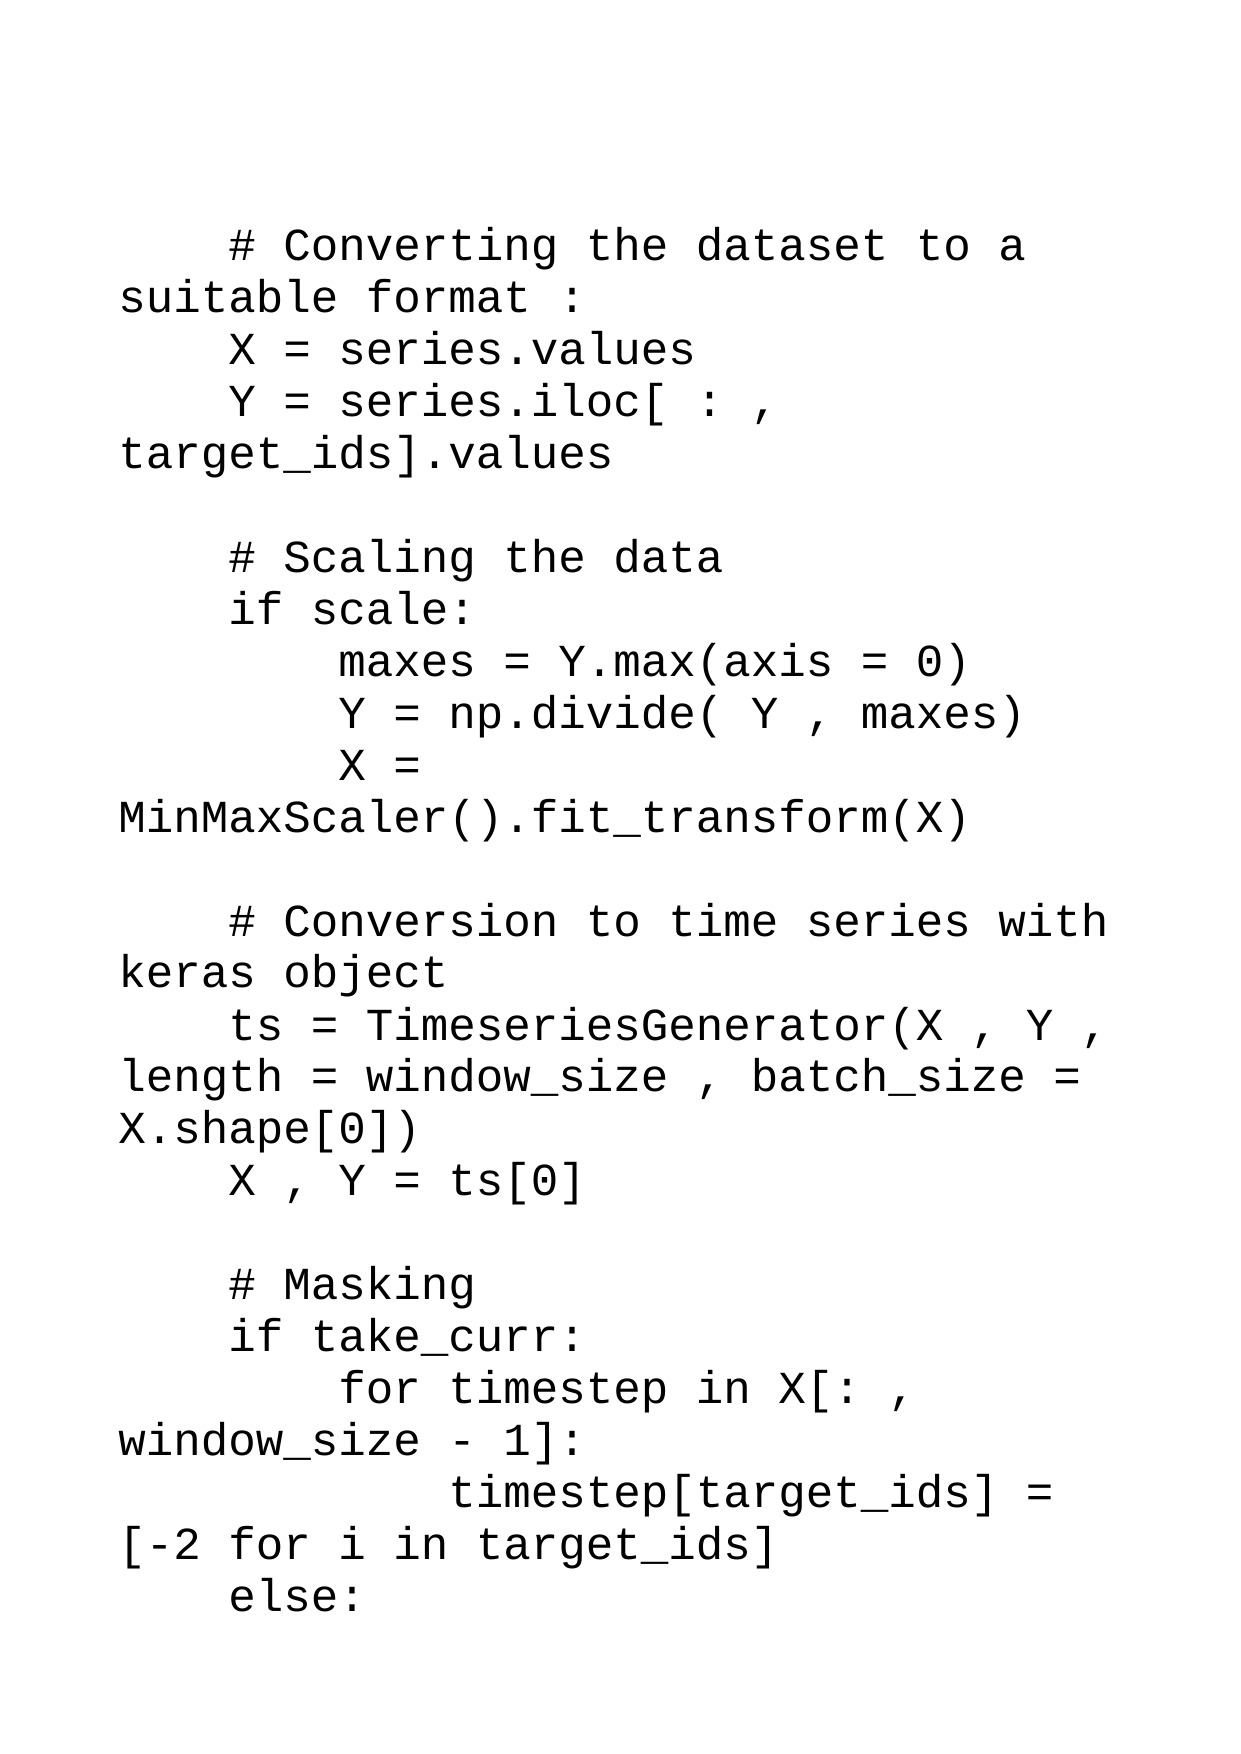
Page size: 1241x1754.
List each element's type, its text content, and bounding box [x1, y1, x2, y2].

text # Scaling the data [118, 534, 1122, 586]
text Y = series.iloc[ : , target_ids].values [118, 378, 1122, 482]
text ts = TimeseriesGenerator(X , Y , length = window_size , batch_size = X.shape[0]) [118, 1002, 1122, 1158]
text Y = np.divide( Y , maxes) [118, 690, 1122, 742]
text else: [118, 1573, 1122, 1626]
text X = series.values [118, 326, 1122, 378]
text if take_curr: [118, 1314, 1122, 1366]
text timestep[target_ids] = [-2 for i in target_ids] [118, 1469, 1122, 1573]
text for timestep in X[: , window_size - 1]: [118, 1366, 1122, 1469]
text if scale: [118, 586, 1122, 638]
text X , Y = ts[0] [118, 1158, 1122, 1210]
text # Masking [118, 1262, 1122, 1314]
text # Conversion to time series with keras object [118, 898, 1122, 1002]
text # Converting the dataset to a suitable format : [118, 222, 1122, 326]
text X = MinMaxScaler().fit_transform(X) [118, 742, 1122, 846]
text maxes = Y.max(axis = 0) [118, 638, 1122, 690]
